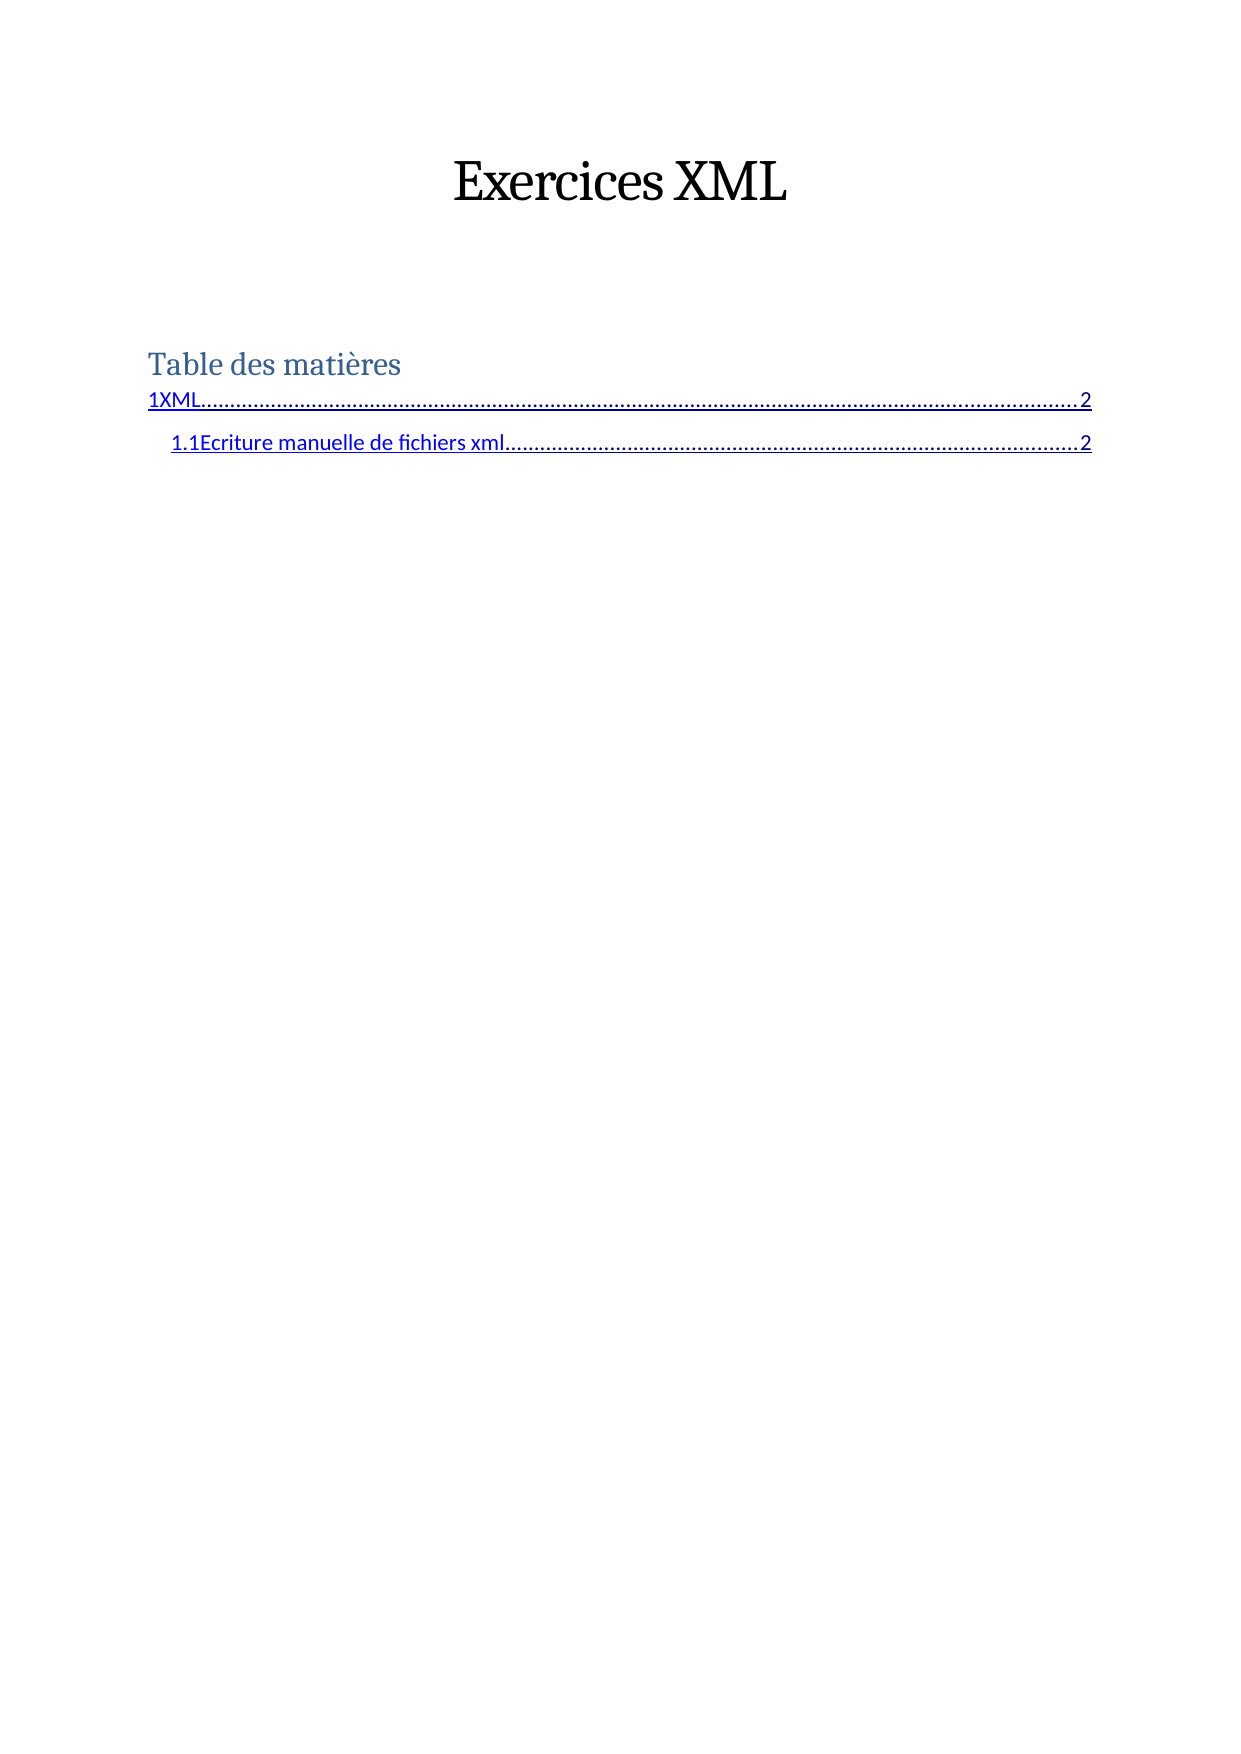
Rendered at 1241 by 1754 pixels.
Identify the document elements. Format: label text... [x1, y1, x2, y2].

text 1 XML 2 [148, 385, 1093, 413]
text Exercices XML [148, 148, 1093, 215]
text Table des matières [148, 346, 1093, 384]
text 1.1 Ecriture manuelle de fichiers xml 2 [171, 428, 1093, 456]
